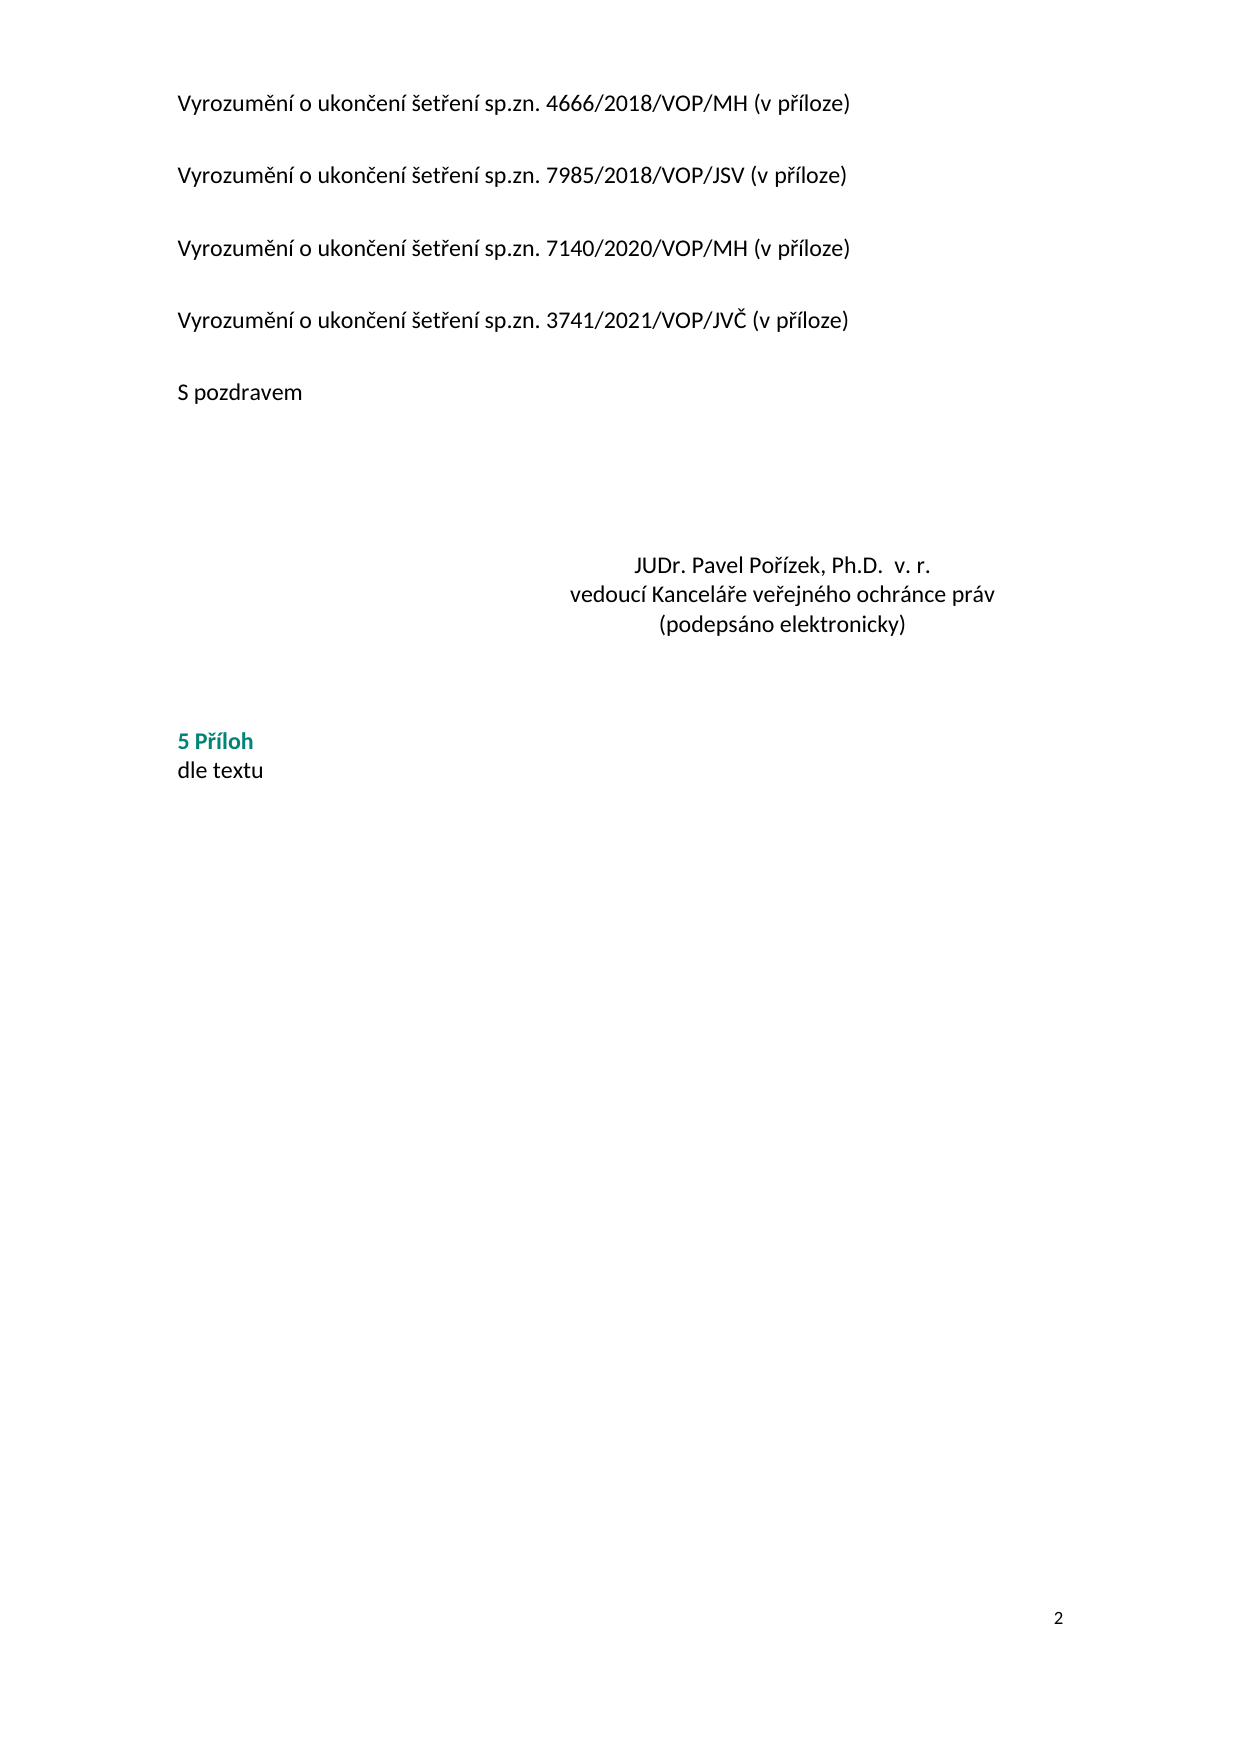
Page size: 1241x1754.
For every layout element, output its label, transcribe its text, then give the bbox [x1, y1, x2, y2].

text 5 Příloh [177, 726, 1063, 755]
text Vyrozumění o ukončení šetření sp.zn. 4666/2018/VOP/MH (v příloze) [177, 88, 1063, 118]
text Vyrozumění o ukončení šetření sp.zn. 7140/2020/VOP/MH (v příloze) [177, 233, 1063, 262]
text JUDr. Pavel Pořízek, Ph.D. v. r. [502, 550, 1063, 579]
text Vyrozumění o ukončení šetření sp.zn. 7985/2018/VOP/JSV (v příloze) [177, 161, 1063, 190]
text vedoucí Kanceláře veřejného ochránce práv [502, 579, 1063, 609]
text S pozdravem [177, 377, 1063, 406]
text Vyrozumění o ukončení šetření sp.zn. 3741/2021/VOP/JVČ (v příloze) [177, 305, 1063, 334]
text dle textu [177, 755, 1063, 784]
text (podepsáno elektronicky) [502, 609, 1063, 638]
